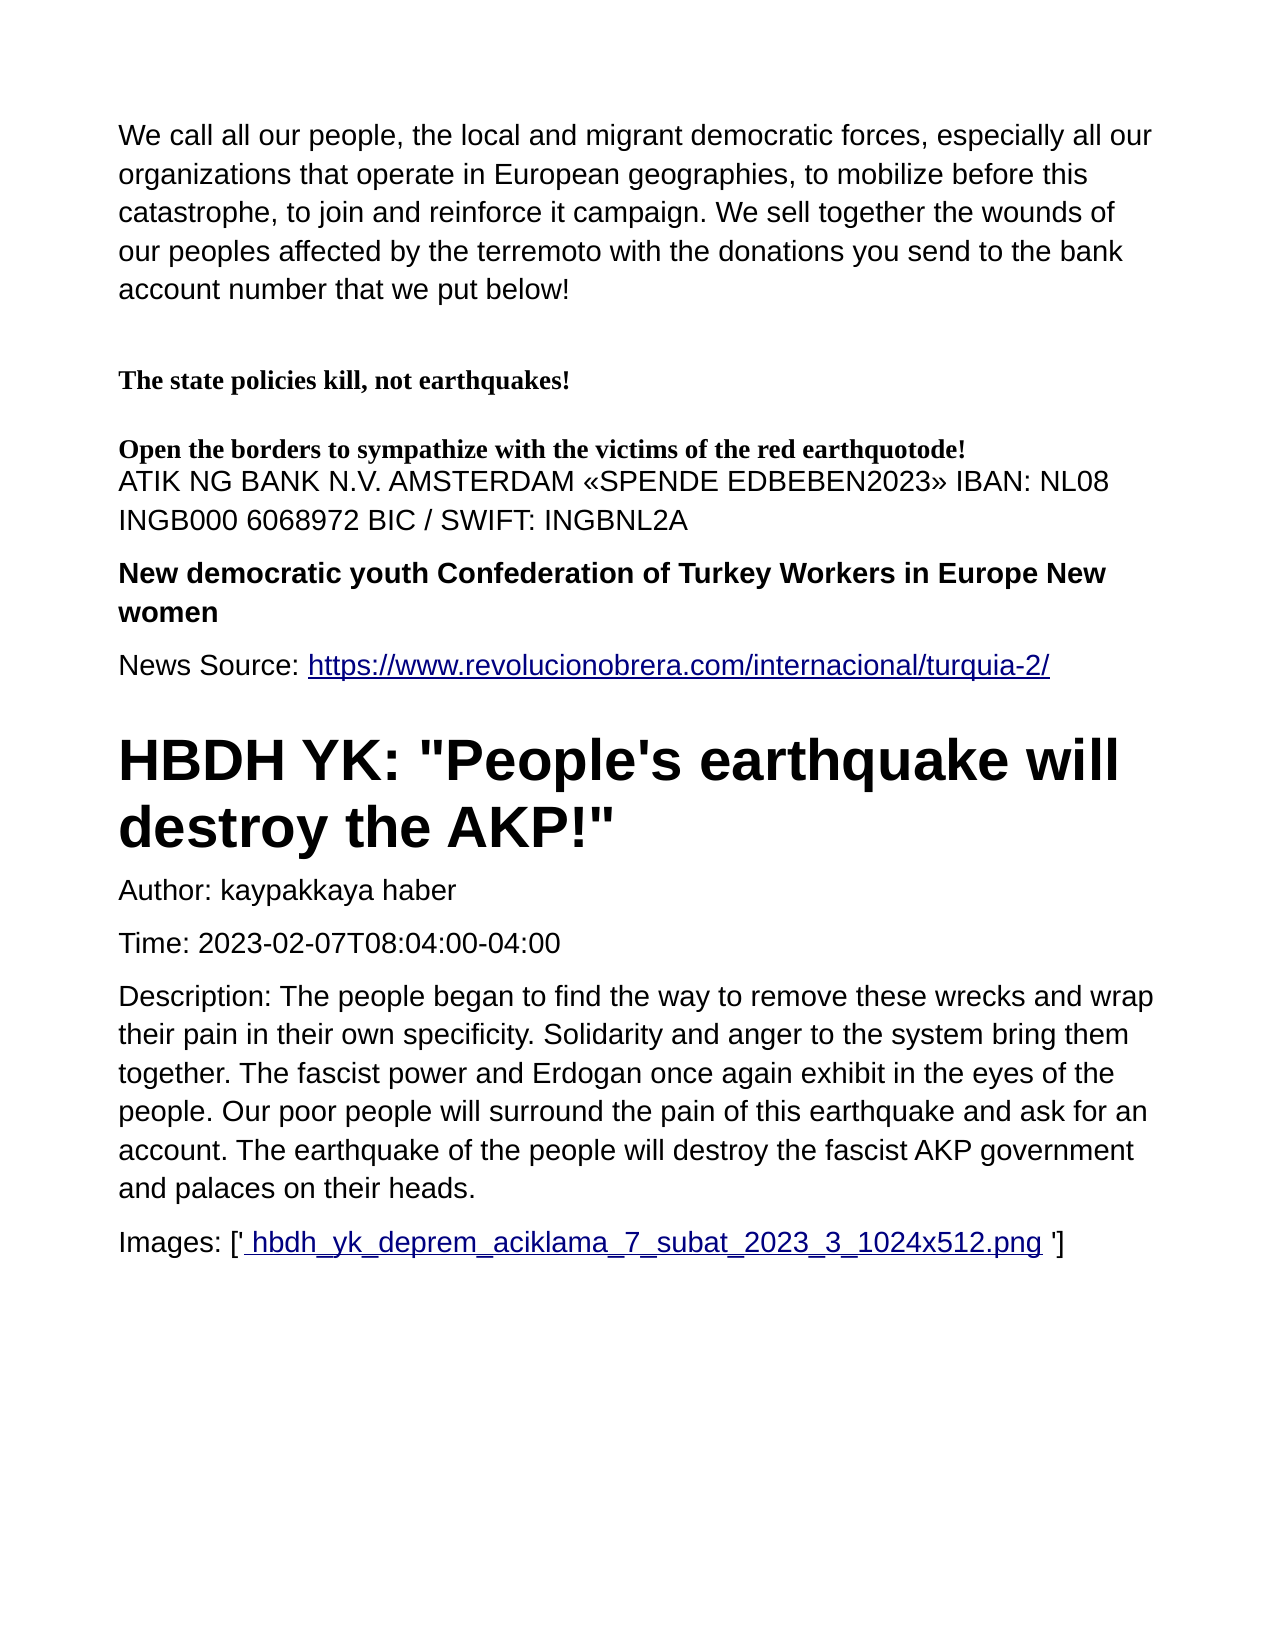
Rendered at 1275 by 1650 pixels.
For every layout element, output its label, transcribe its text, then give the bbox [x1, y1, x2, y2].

text Images: [' hbdh_yk_deprem_aciklama_7_subat_2023_3_1024x512.png '] [118, 1224, 1157, 1258]
subtitle The state policies kill, not earthquakes! [118, 364, 1157, 395]
text Author: kaypakkaya haber [118, 872, 1157, 906]
text ATIK NG BANK N.V. AMSTERDAM «SPENDE EDBEBEN2023» IBAN: NL08 INGB000 6068972 BIC / SWIFT: INGBNL2A [118, 464, 1157, 536]
text Time: 2023-02-07T08:04:00-04:00 [118, 926, 1157, 959]
text We call all our people, the local and migrant democratic forces, especially all our organizations that operate in European geographies, to mobilize before this catastrophe, to join and reinforce it campaign. We sell together the wounds of our peoples affected by the terremoto with the donations you send to the bank account number that we put below! [118, 118, 1157, 306]
subtitle Open the borders to sympathize with the victims of the red earthquotode! [118, 433, 1157, 464]
text News Source: https://www.revolucionobrera.com/internacional/turquia-2/ [118, 648, 1157, 681]
subtitle HBDH YK: "People's earthquake will destroy the AKP!" [118, 726, 1157, 860]
text Description: The people began to find the way to remove these wrecks and wrap their pain in their own specificity. Solidarity and anger to the system bring them together. The fascist power and Erdogan once again exhibit in the eyes of the people. Our poor people will surround the pain of this earthquake and ask for an account. The earthquake of the people will destroy the fascist AKP government and palaces on their heads. [118, 979, 1157, 1205]
text New democratic youth Confederation of Turkey Workers in Europe New women [118, 556, 1157, 628]
